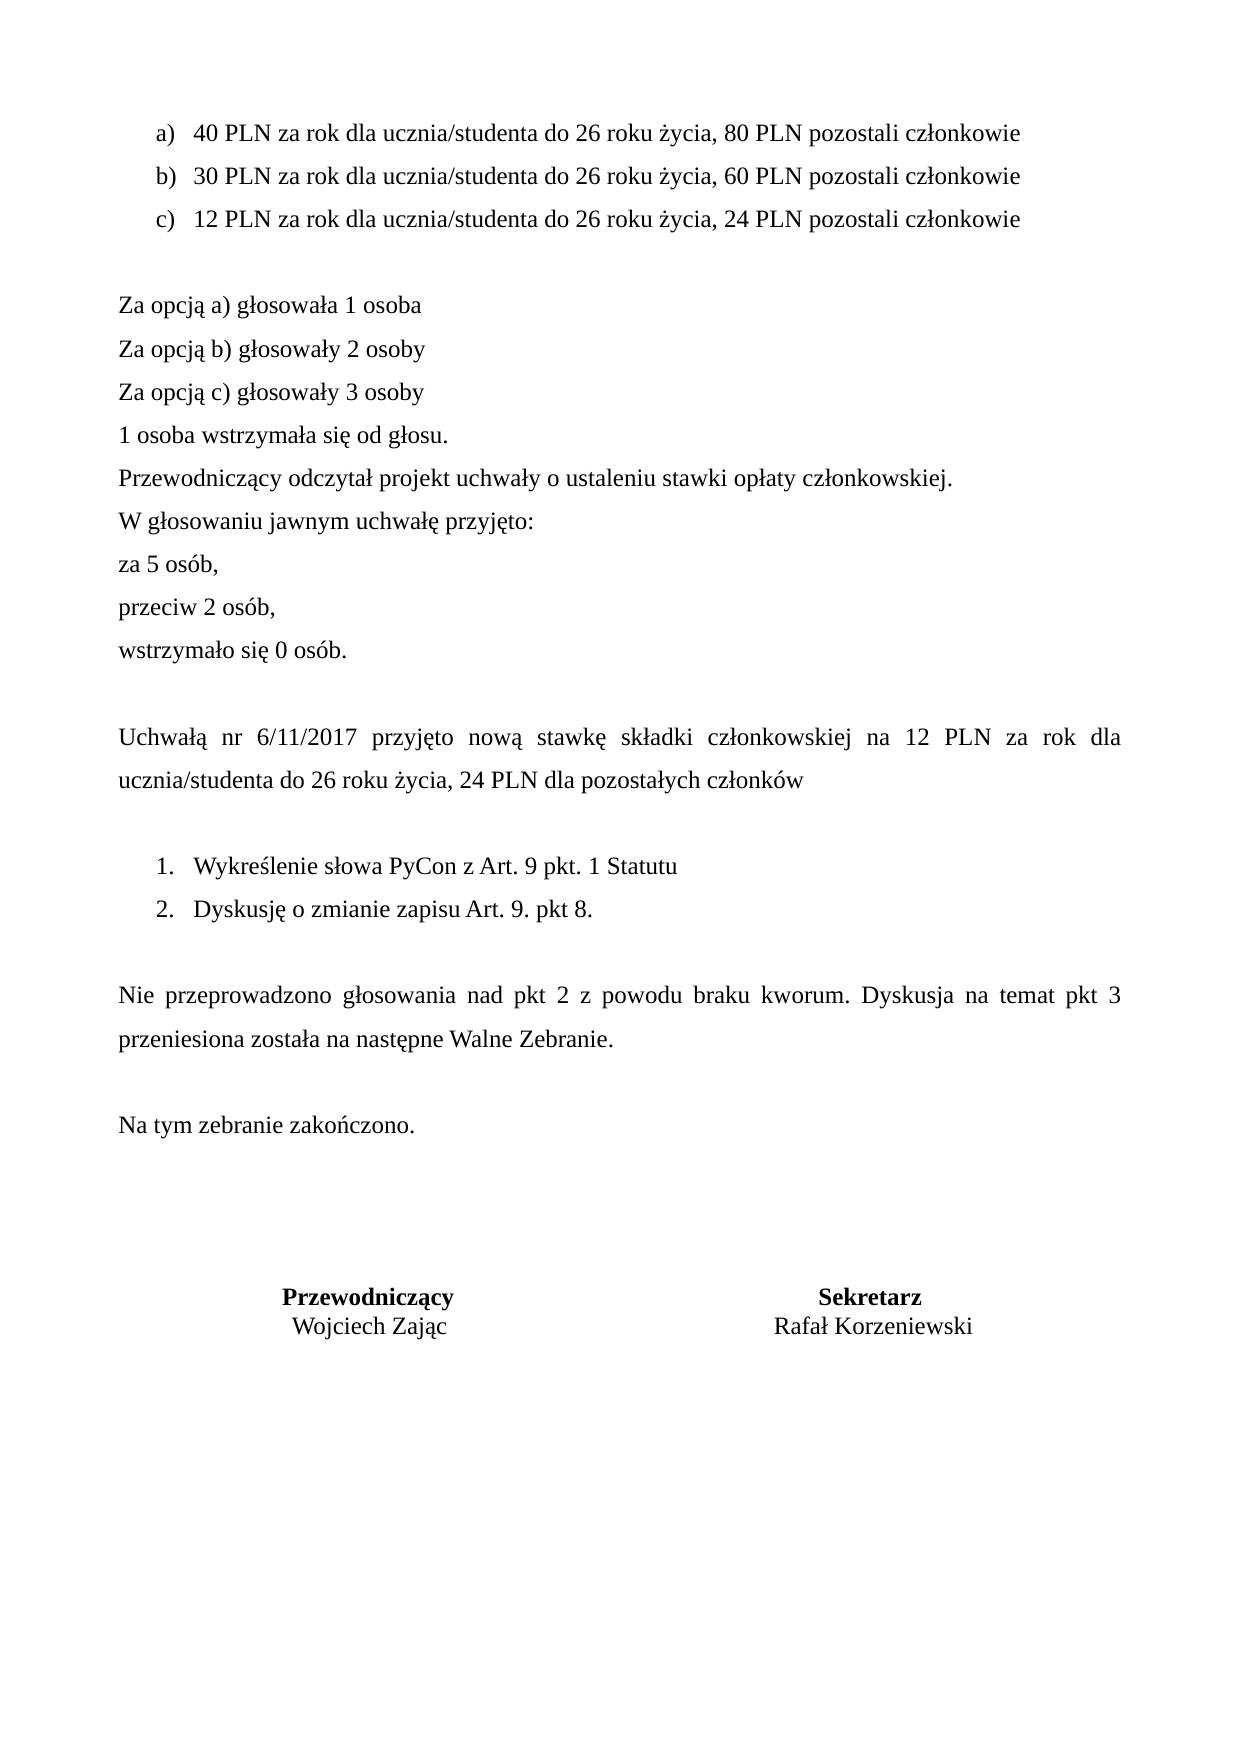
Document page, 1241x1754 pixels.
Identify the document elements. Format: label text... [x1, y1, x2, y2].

table_header Sekretarz [619, 1283, 1121, 1311]
text Za opcją b) głosowały 2 osoby [118, 334, 1122, 362]
text Nie przeprowadzono głosowania nad pkt 2 z powodu braku kworum. Dyskusja na temat pkt 3 przeniesiona została na następne Walne Zebranie. [118, 981, 1122, 1052]
list 12 PLN za rok dla ucznia/studenta do 26 roku życia, 24 PLN pozostali członkowie [156, 204, 1122, 233]
list Wykreślenie słowa PyCon z Art. 9 pkt. 1 Statutu [156, 851, 1122, 880]
text Wojciech Zając Rafał Korzeniewski [118, 1311, 1122, 1340]
table_header Przewodniczący [117, 1283, 618, 1311]
list Dyskusję o zmianie zapisu Art. 9. pkt 8. [156, 894, 1122, 923]
text wstrzymało się 0 osób. [118, 636, 1122, 664]
text Za opcją a) głosowała 1 osoba [118, 291, 1122, 319]
text 1 osoba wstrzymała się od głosu. [118, 420, 1122, 449]
text Za opcją c) głosowały 3 osoby [118, 377, 1122, 406]
text przeciw 2 osób, [118, 592, 1122, 621]
list 30 PLN za rok dla ucznia/studenta do 26 roku życia, 60 PLN pozostali członkowie [156, 161, 1122, 190]
text W głosowaniu jawnym uchwałę przyjęto: [118, 506, 1122, 535]
text za 5 osób, [118, 549, 1122, 578]
text Przewodniczący odczytał projekt uchwały o ustaleniu stawki opłaty członkowskiej. [118, 463, 1122, 492]
list 40 PLN za rok dla ucznia/studenta do 26 roku życia, 80 PLN pozostali członkowie [156, 118, 1122, 147]
text Na tym zebranie zakończono. [118, 1110, 1122, 1139]
text Uchwałą nr 6/11/2017 przyjęto nową stawkę składki członkowskiej na 12 PLN za rok dla ucznia/studenta do 26 roku życia, 24 PLN dla pozostałych członków [118, 722, 1122, 794]
